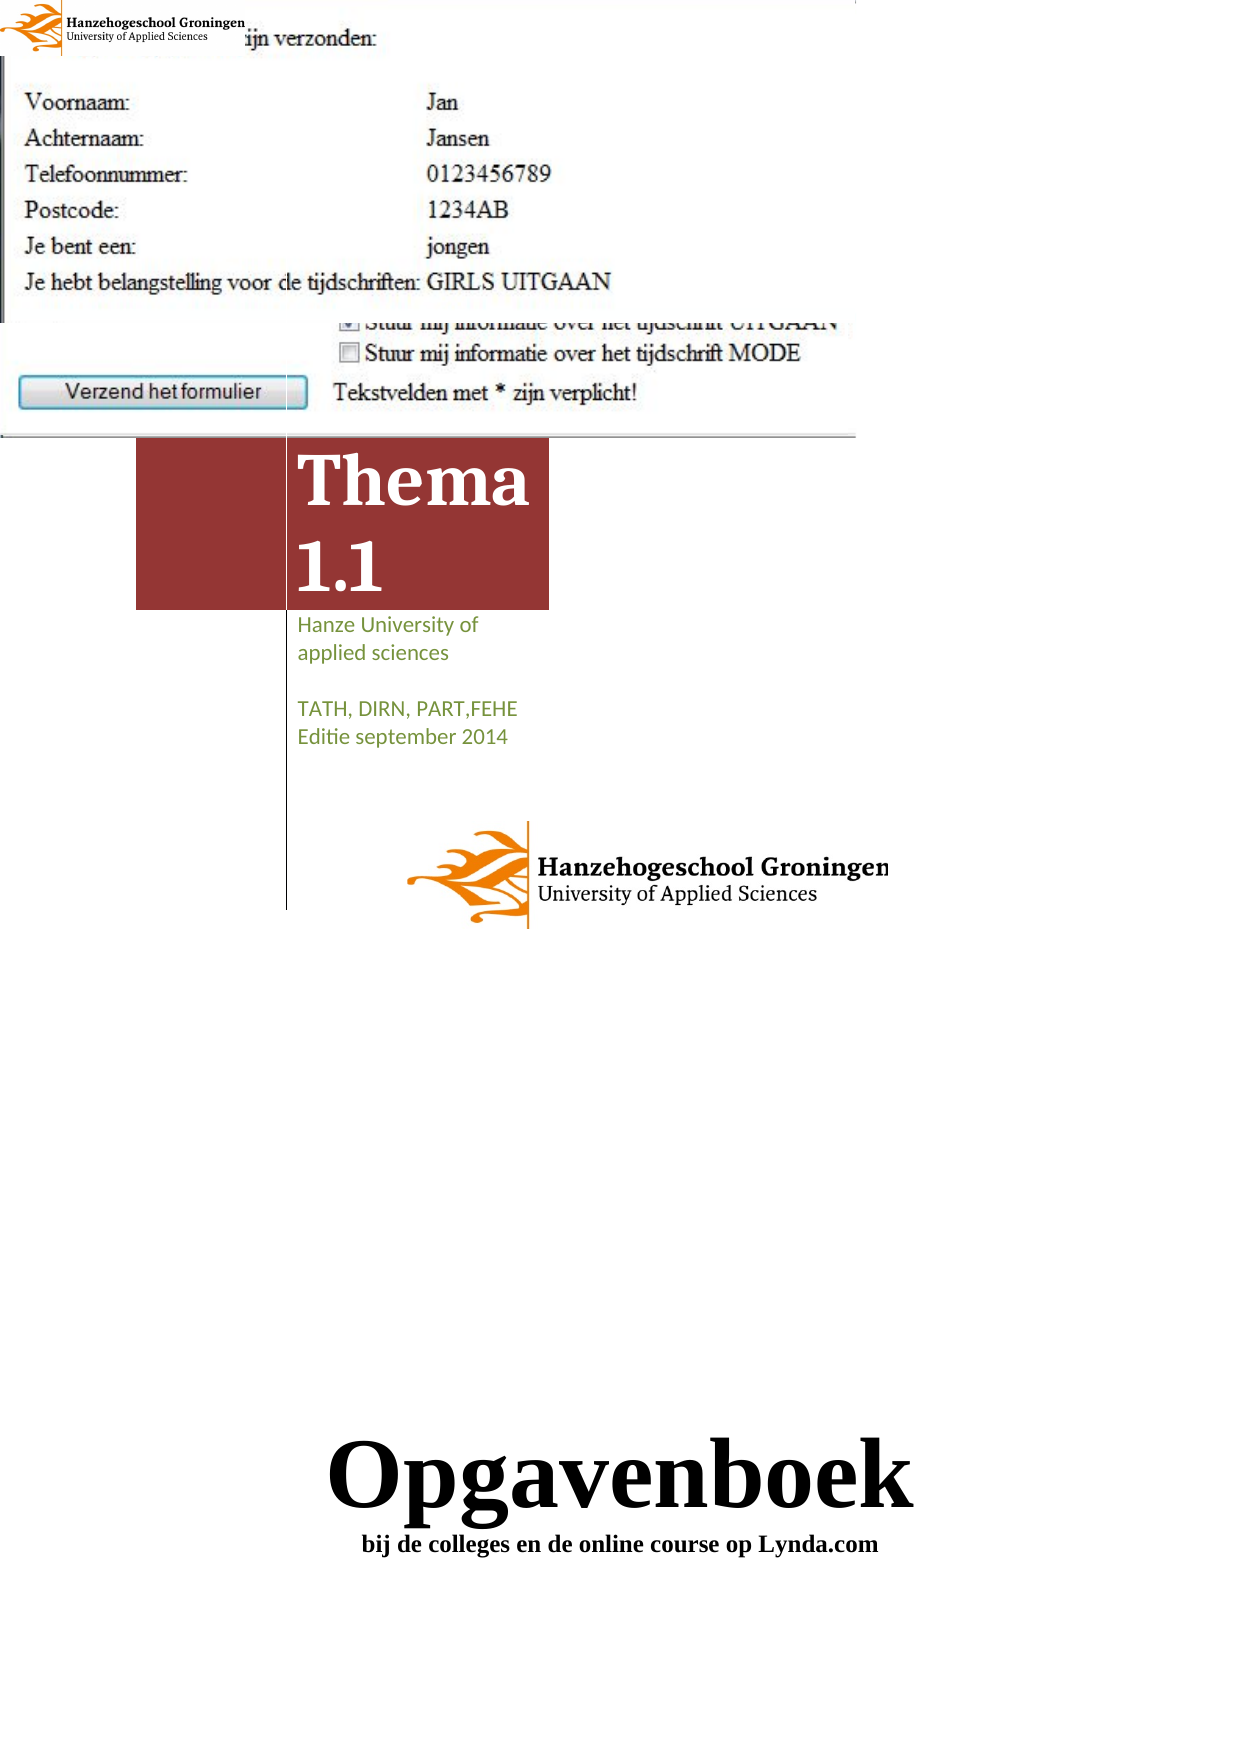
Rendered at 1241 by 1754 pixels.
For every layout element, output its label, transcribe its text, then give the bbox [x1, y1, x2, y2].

picture [0, 0, 867, 438]
text bij de colleges en de online course op Lynda.com [148, 1529, 1093, 1558]
text Opgavenboek [148, 1414, 1093, 1529]
table_cell Hanze University of applied sciences TATH, DIRN, PART,FEHE Editie september 2014 [287, 610, 549, 910]
table_cell [136, 610, 286, 910]
table_header Thema 1.1 [287, 438, 549, 610]
table_header [136, 438, 286, 610]
picture [419, 821, 891, 932]
